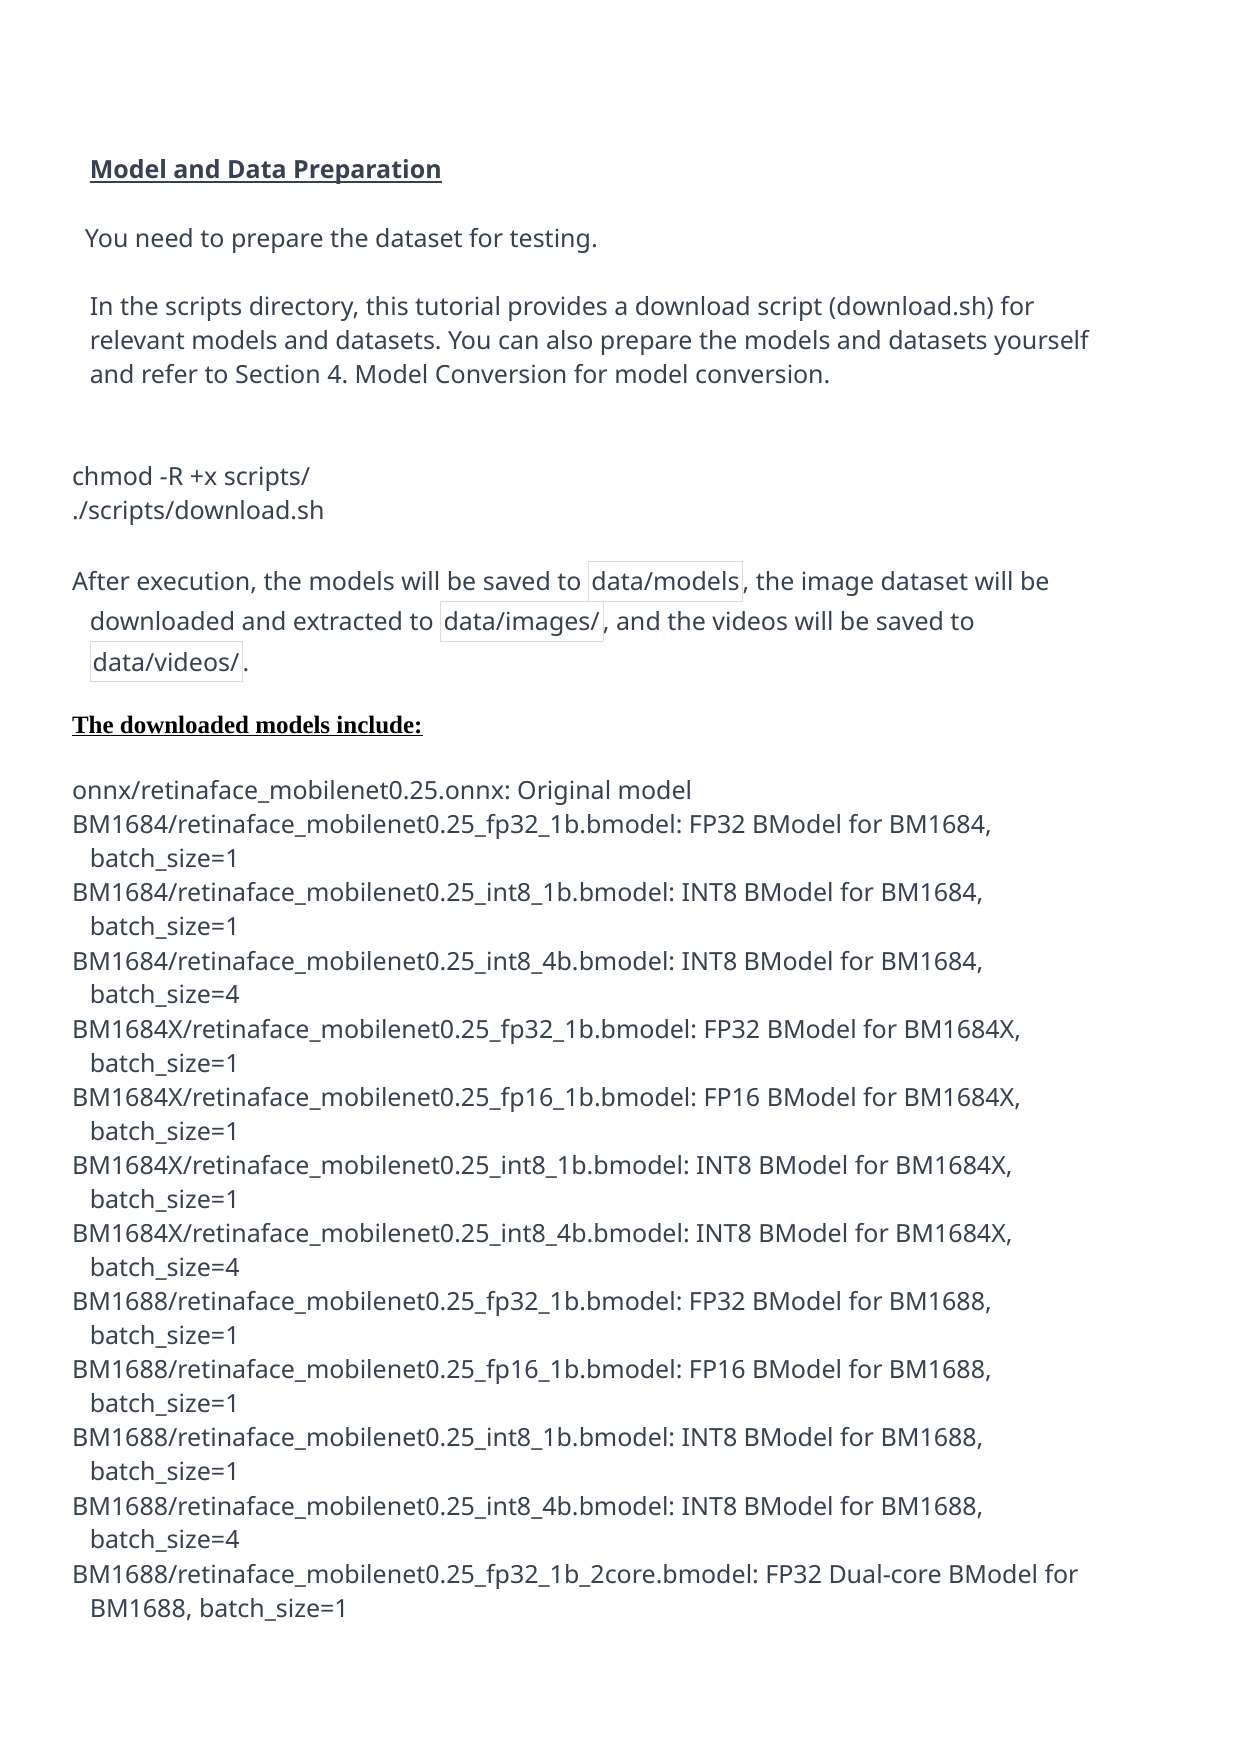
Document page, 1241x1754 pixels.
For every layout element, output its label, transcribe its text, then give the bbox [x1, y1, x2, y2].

text BM1684X/retinaface_mobilenet0.25_fp16_1b.bmodel: FP16 BModel for BM1684X, batch_size=1 [72, 1079, 1122, 1147]
text BM1688/retinaface_mobilenet0.25_int8_1b.bmodel: INT8 BModel for BM1688, batch_size=1 [72, 1420, 1122, 1488]
text After execution, the models will be saved to data/models, the image dataset will be downloaded and extracted to data/images/, and the videos will be saved to data/videos/. [72, 561, 1122, 681]
text Model and Data Preparation [89, 152, 1122, 186]
text BM1684X/retinaface_mobilenet0.25_fp32_1b.bmodel: FP32 BModel for BM1684X, batch_size=1 [72, 1011, 1122, 1079]
text BM1688/retinaface_mobilenet0.25_fp32_1b_2core.bmodel: FP32 Dual-core BModel for BM1688, batch_size=1 [72, 1556, 1122, 1624]
text ./scripts/download.sh [72, 493, 1122, 527]
text onnx/retinaface_mobilenet0.25.onnx: Original model [72, 773, 1122, 807]
text In the scripts directory, this tutorial provides a download script (download.sh) for relevant models and datasets. You can also prepare the models and datasets yourself and refer to Section 4. Model Conversion for model conversion. [72, 288, 1122, 391]
text BM1684/retinaface_mobilenet0.25_int8_1b.bmodel: INT8 BModel for BM1684, batch_size=1 [72, 875, 1122, 943]
text BM1688/retinaface_mobilenet0.25_int8_4b.bmodel: INT8 BModel for BM1688, batch_size=4 [72, 1488, 1122, 1556]
text The downloaded models include: [72, 710, 1122, 739]
text BM1684X/retinaface_mobilenet0.25_int8_1b.bmodel: INT8 BModel for BM1684X, batch_size=1 [72, 1147, 1122, 1216]
text BM1684/retinaface_mobilenet0.25_fp32_1b.bmodel: FP32 BModel for BM1684, batch_size=1 [72, 807, 1122, 875]
text BM1688/retinaface_mobilenet0.25_fp16_1b.bmodel: FP16 BModel for BM1688, batch_size=1 [72, 1352, 1122, 1420]
text BM1688/retinaface_mobilenet0.25_fp32_1b.bmodel: FP32 BModel for BM1688, batch_size=1 [72, 1284, 1122, 1352]
text chmod -R +x scripts/ [72, 459, 1122, 493]
text BM1684/retinaface_mobilenet0.25_int8_4b.bmodel: INT8 BModel for BM1684, batch_size=4 [72, 943, 1122, 1011]
text BM1684X/retinaface_mobilenet0.25_int8_4b.bmodel: INT8 BModel for BM1684X, batch_size=4 [72, 1216, 1122, 1284]
text You need to prepare the dataset for testing. [72, 220, 1122, 254]
